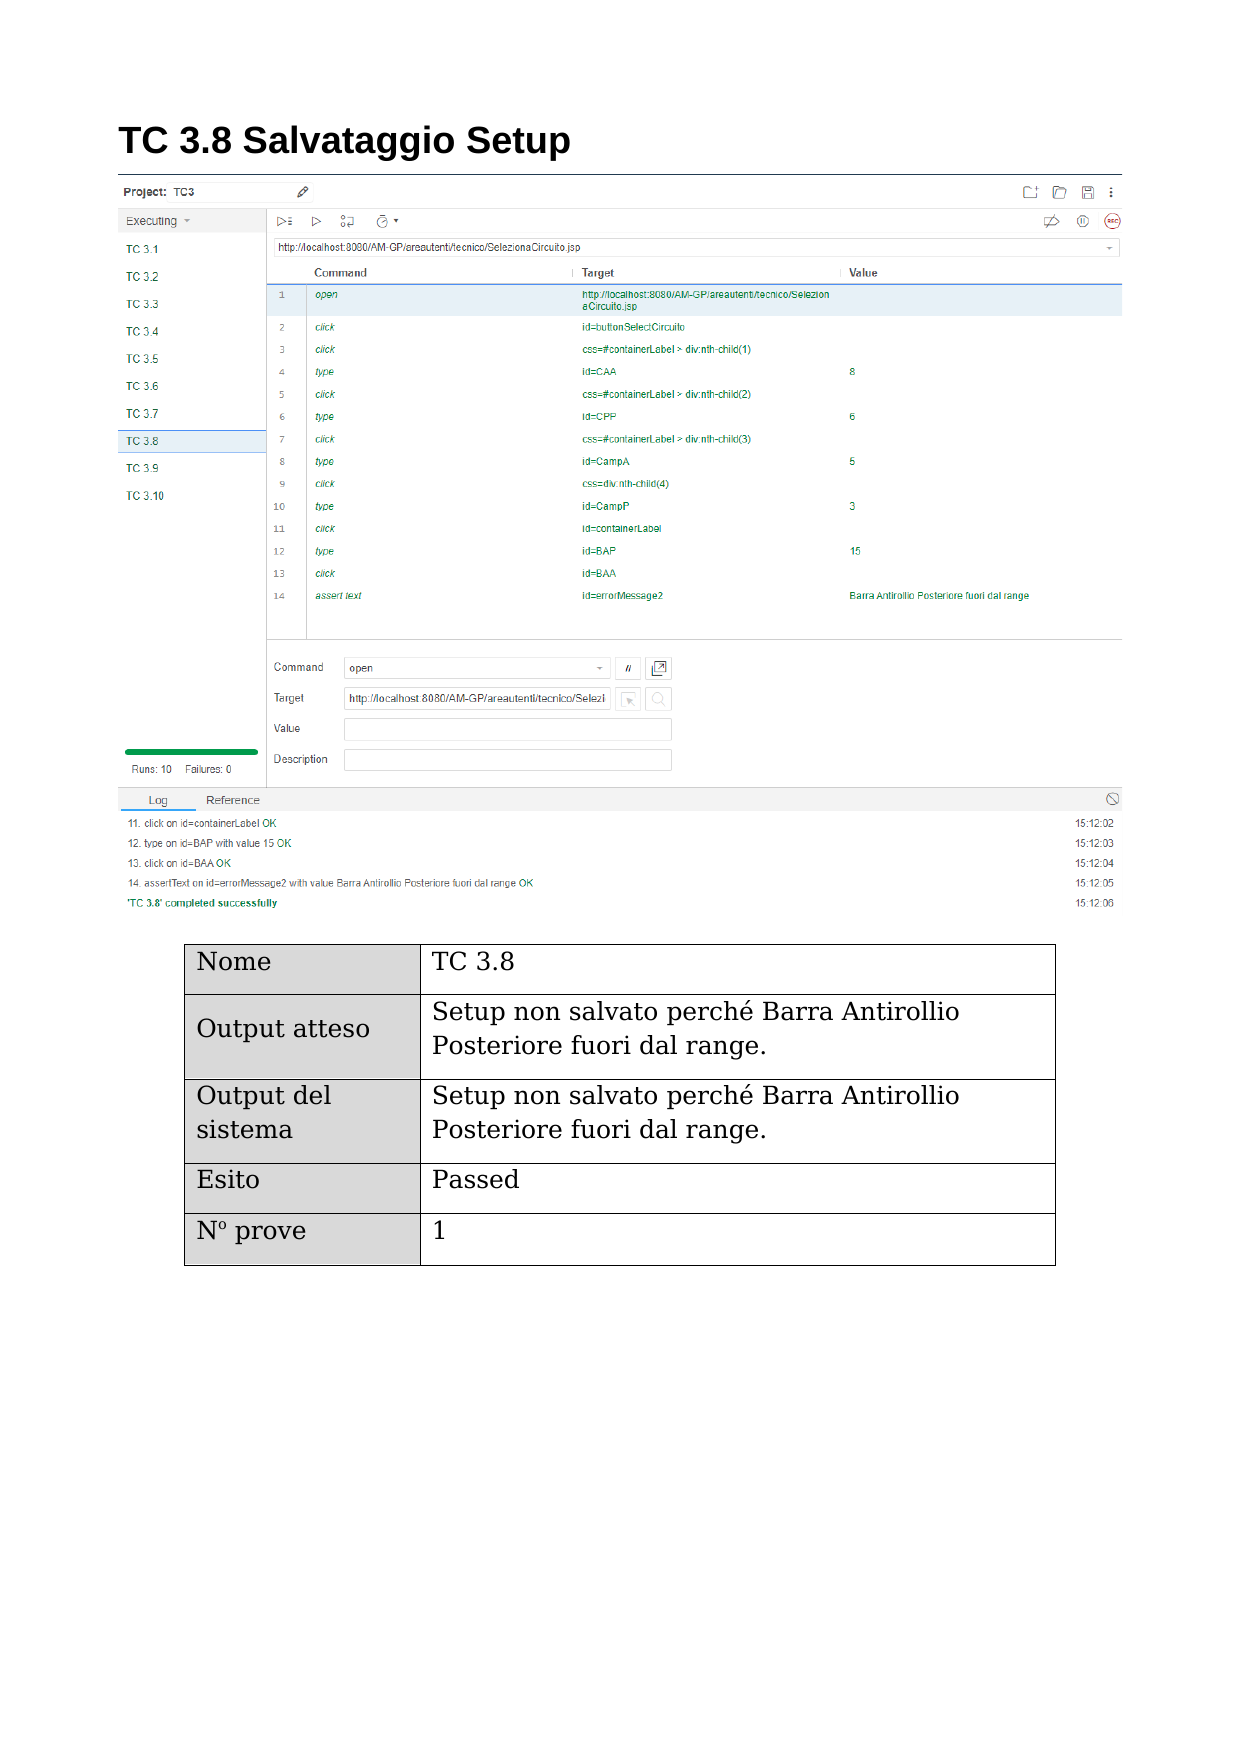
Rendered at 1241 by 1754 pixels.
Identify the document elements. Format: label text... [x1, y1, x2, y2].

table_cell Setup non salvato perché Barra Antirollio Posteriore fuori dal range. [421, 995, 1055, 1078]
table_cell 1 [421, 1214, 1055, 1264]
table_cell Esito [185, 1164, 420, 1213]
table_header Nome [185, 945, 420, 994]
picture [118, 174, 1123, 916]
subtitle TC 3.8 Salvataggio Setup [118, 118, 1122, 162]
table_cell Output del sistema [185, 1080, 420, 1163]
table_cell Output atteso [185, 995, 420, 1078]
table_cell No prove [185, 1214, 420, 1264]
table_header TC 3.8 [421, 945, 1055, 994]
table_cell Setup non salvato perché Barra Antirollio Posteriore fuori dal range. [421, 1080, 1055, 1163]
table_cell Passed [421, 1164, 1055, 1213]
